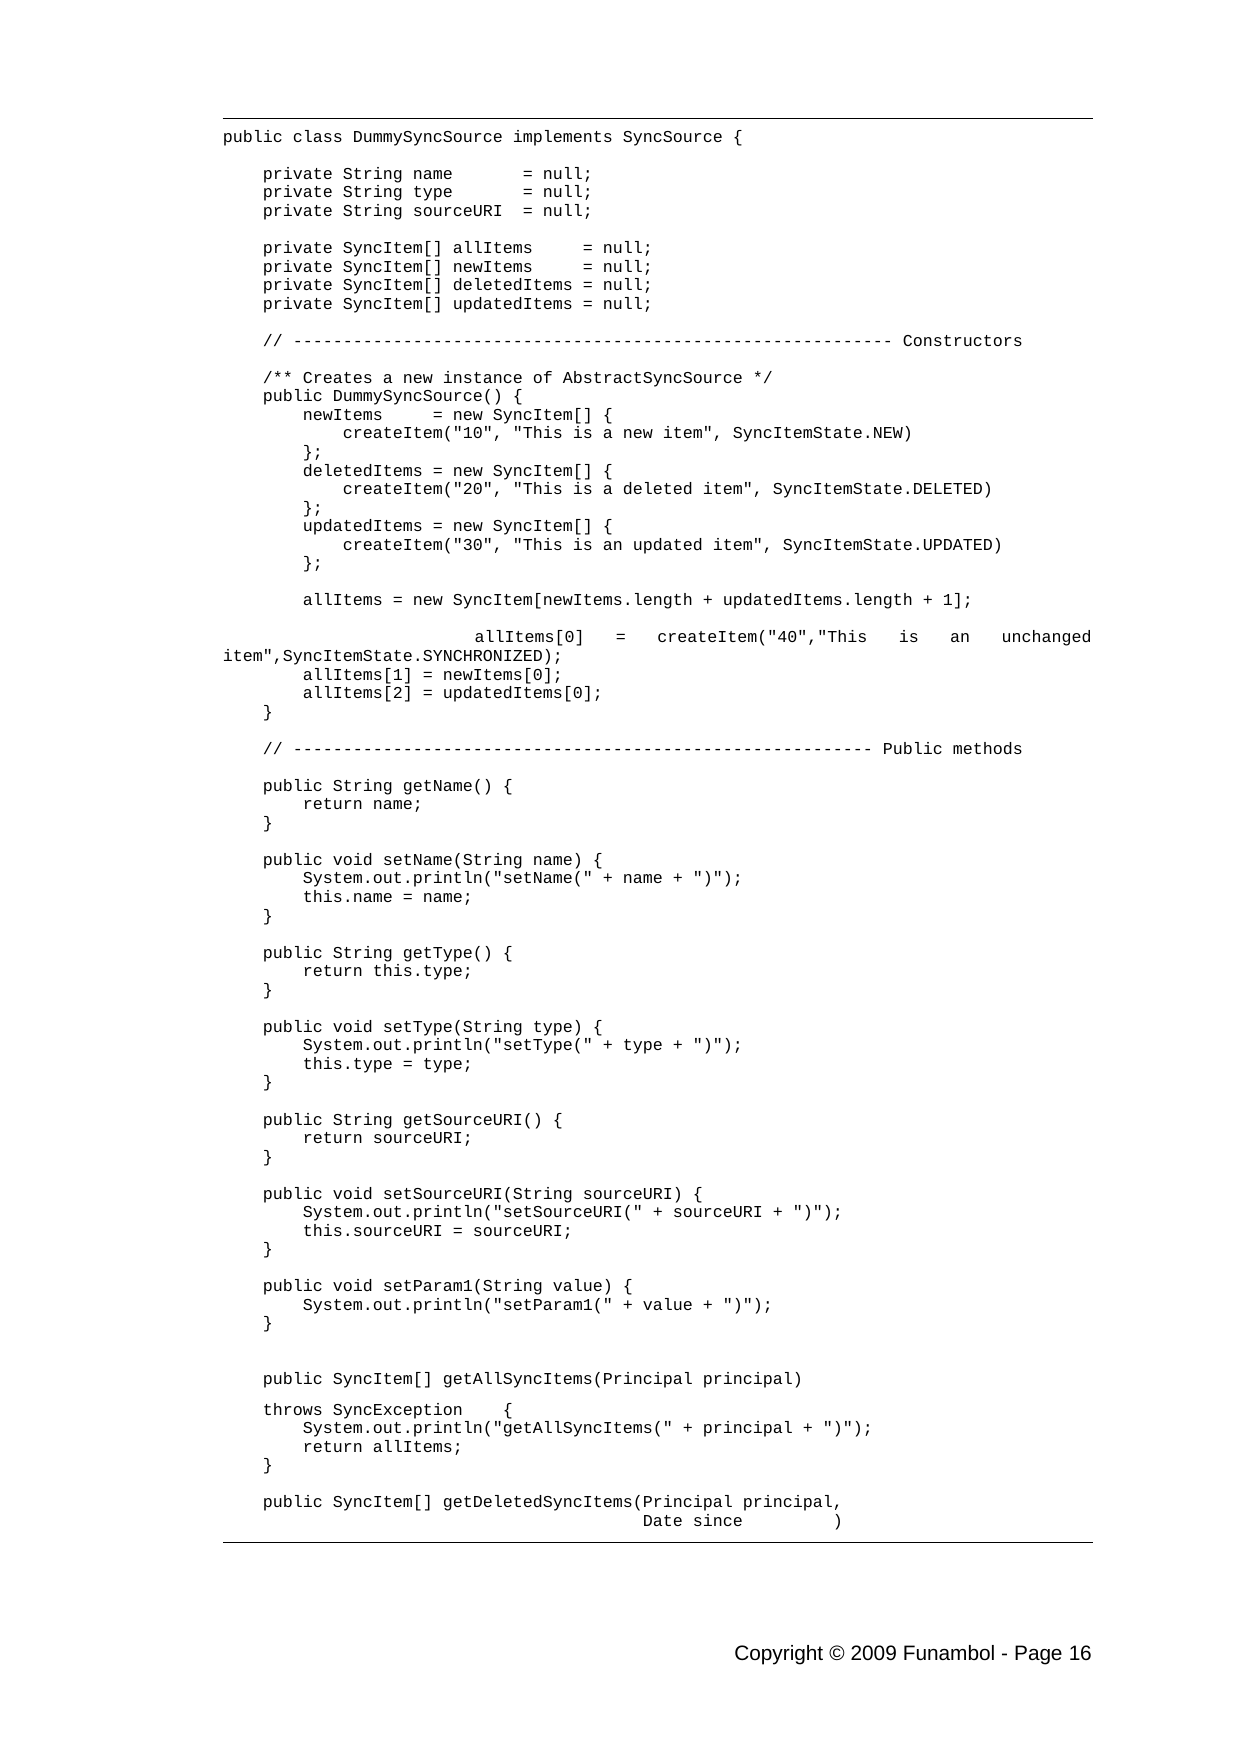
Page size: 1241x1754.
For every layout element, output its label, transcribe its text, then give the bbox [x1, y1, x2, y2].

text throws SyncException { System.out.println("getAllSyncItems(" + principal + ")"); return allItems; } public SyncItem[] getDeletedSyncItems(Principal principal, Date since ) [223, 1391, 1093, 1542]
text public class DummySyncSource implements SyncSource { private String name = null; private String type = null; private String sourceURI = null; private SyncItem[] allItems = null; private SyncItem[] newItems = null; private SyncItem[] deletedItems = null; private SyncItem[] updatedItems = null; // ------------------------------------------------------------ Constructors /** Creates a new instance of AbstractSyncSource */ public DummySyncSource() { newItems = new SyncItem[] { createItem("10", "This is a new item", SyncItemState.NEW) }; deletedItems = new SyncItem[] { createItem("20", "This is a deleted item", SyncItemState.DELETED) }; updatedItems = new SyncItem[] { createItem("30", "This is an updated item", SyncItemState.UPDATED) }; allItems = new SyncItem[newItems.length + updatedItems.length + 1]; allItems[0] = createItem("40","This is an unchanged item",SyncItemState.SYNCHRONIZED); allItems[1] = newItems[0]; allItems[2] = updatedItems[0]; } // ---------------------------------------------------------- Public methods public String getName() { return name; } public void setName(String name) { System.out.println("setName(" + name + ")"); this.name = name; } public String getType() { return this.type; } public void setType(String type) { System.out.println("setType(" + type + ")"); this.type = type; } public String getSourceURI() { return sourceURI; } public void setSourceURI(String sourceURI) { System.out.println("setSourceURI(" + sourceURI + ")"); this.sourceURI = sourceURI; } public void setParam1(String value) { System.out.println("setParam1(" + value + ")"); } public SyncItem[] getAllSyncItems(Principal principal) [223, 119, 1093, 1389]
